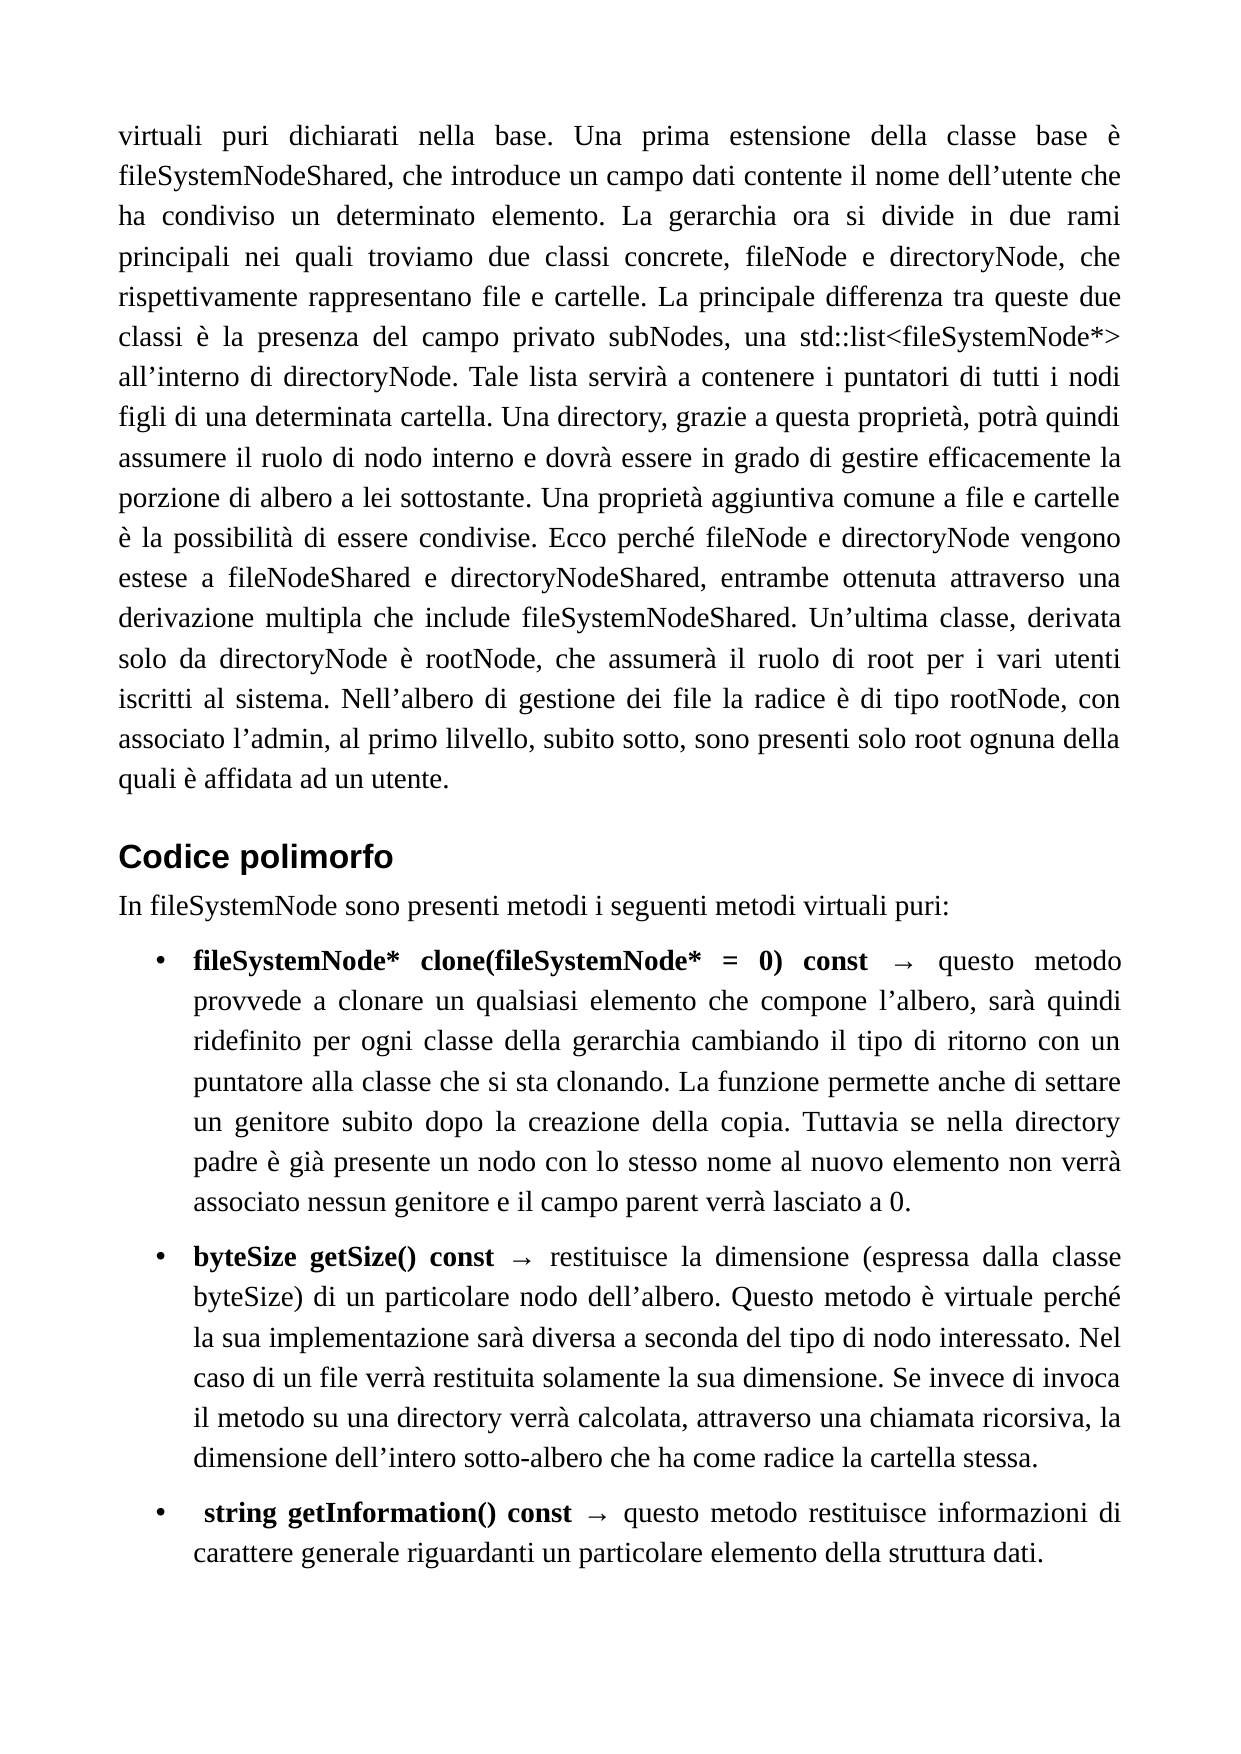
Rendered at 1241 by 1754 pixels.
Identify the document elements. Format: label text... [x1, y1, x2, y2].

subtitle Codice polimorfo [118, 837, 1122, 876]
text In fileSystemNode sono presenti metodi i seguenti metodi virtuali puri: [118, 888, 1122, 922]
text virtuali puri dichiarati nella base. Una prima estensione della classe base è fileSystemNodeShared, che introduce un campo dati contente il nome dell’utente che ha condiviso un determinato elemento. La gerarchia ora si divide in due rami principali nei quali troviamo due classi concrete, fileNode e directoryNode, che rispettivamente rappresentano file e cartelle. La principale differenza tra queste due classi è la presenza del campo privato subNodes, una std::list<fileSystemNode*> all’interno di directoryNode. Tale lista servirà a contenere i puntatori di tutti i nodi figli di una determinata cartella. Una directory, grazie a questa proprietà, potrà quindi assumere il ruolo di nodo interno e dovrà essere in grado di gestire efficacemente la porzione di albero a lei sottostante. Una proprietà aggiuntiva comune a file e cartelle è la possibilità di essere condivise. Ecco perché fileNode e directoryNode vengono estese a fileNodeShared e directoryNodeShared, entrambe ottenuta attraverso una derivazione multipla che include fileSystemNodeShared. Un’ultima classe, derivata solo da directoryNode è rootNode, che assumerà il ruolo di root per i vari utenti iscritti al sistema. Nell’albero di gestione dei file la radice è di tipo rootNode, con associato l’admin, al primo lilvello, subito sotto, sono presenti solo root ognuna della quali è affidata ad un utente. [118, 118, 1122, 795]
list fileSystemNode* clone(fileSystemNode* = 0) const → questo metodo provvede a clonare un qualsiasi elemento che compone l’albero, sarà quindi ridefinito per ogni classe della gerarchia cambiando il tipo di ritorno con un puntatore alla classe che si sta clonando. La funzione permette anche di settare un genitore subito dopo la creazione della copia. Tuttavia se nella directory padre è già presente un nodo con lo stesso nome al nuovo elemento non verrà associato nessun genitore e il campo parent verrà lasciato a 0. [156, 943, 1122, 1218]
list byteSize getSize() const → restituisce la dimensione (espressa dalla classe byteSize) di un particolare nodo dell’albero. Questo metodo è virtuale perché la sua implementazione sarà diversa a seconda del tipo di nodo interessato. Nel caso di un file verrà restituita solamente la sua dimensione. Se invece di invoca il metodo su una directory verrà calcolata, attraverso una chiamata ricorsiva, la dimensione dell’intero sotto-albero che ha come radice la cartella stessa. [156, 1239, 1122, 1474]
list string getInformation() const → questo metodo restituisce informazioni di carattere generale riguardanti un particolare elemento della struttura dati. [156, 1495, 1122, 1569]
